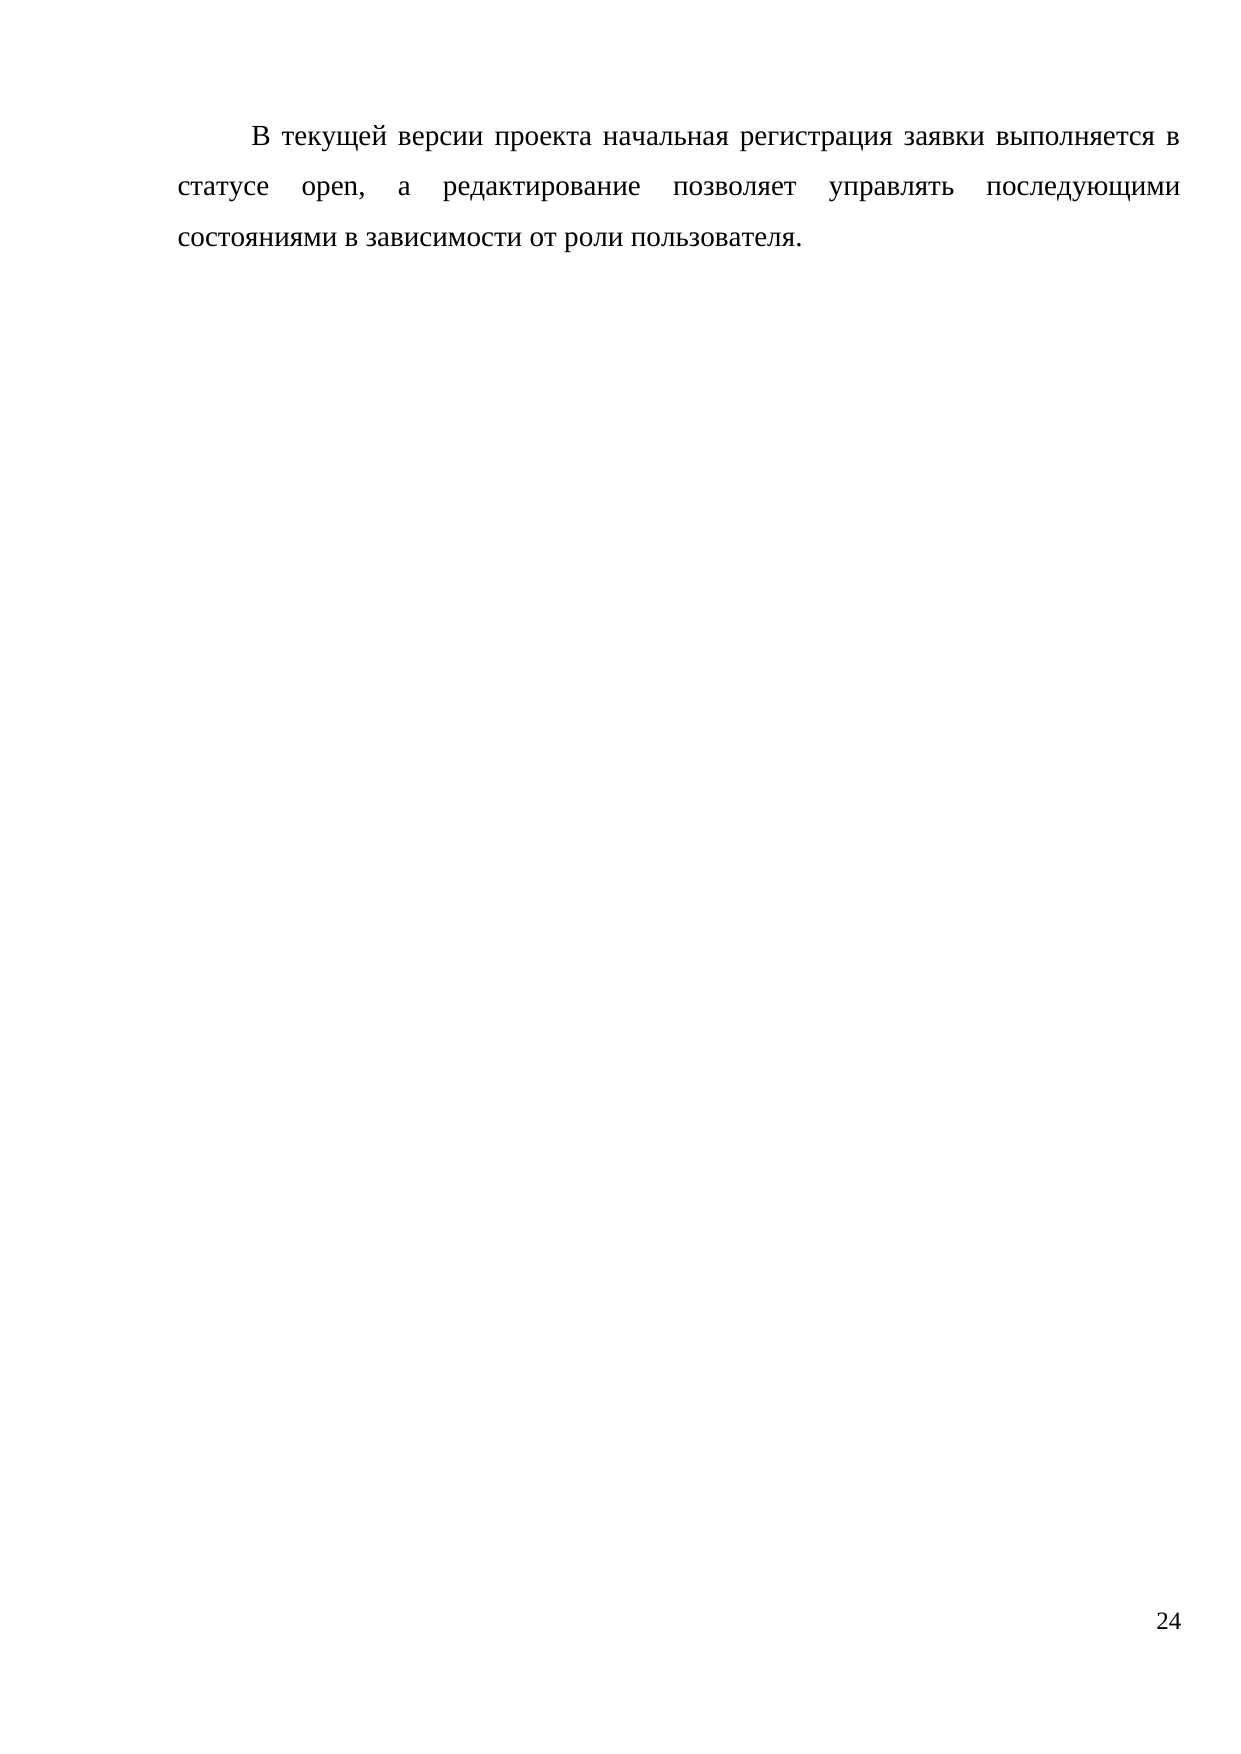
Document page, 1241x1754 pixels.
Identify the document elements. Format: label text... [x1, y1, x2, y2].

text В текущей версии проекта начальная регистрация заявки выполняется в статусе open, а редактирование позволяет управлять последующими состояниями в зависимости от роли пользователя. [177, 118, 1181, 252]
